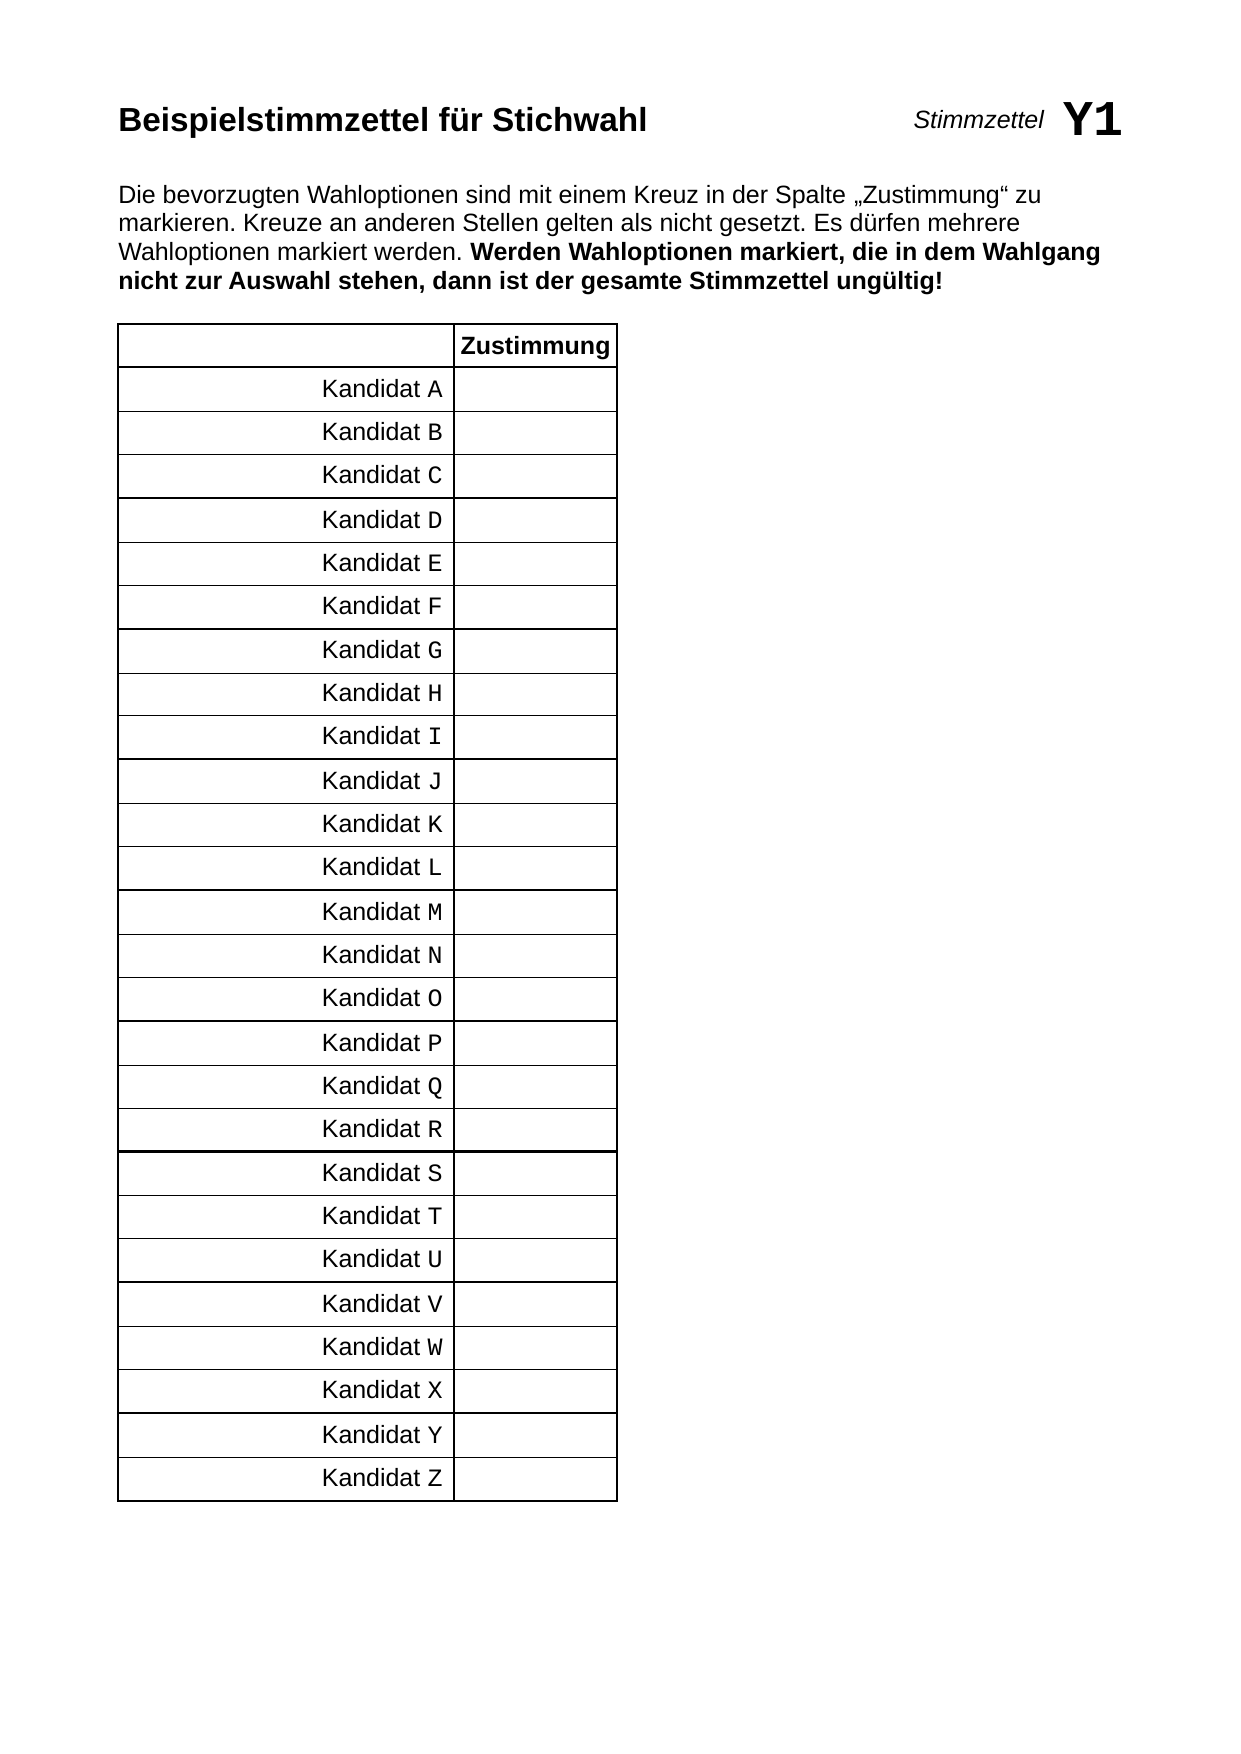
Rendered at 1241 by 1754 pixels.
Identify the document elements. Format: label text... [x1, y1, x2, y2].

table_cell [455, 1414, 616, 1457]
table_cell [455, 368, 616, 411]
table_cell [455, 1109, 616, 1150]
table_cell [455, 412, 616, 454]
table_cell Kandidat K [119, 804, 453, 846]
table_cell Kandidat M [119, 891, 453, 934]
table_header Zustimmung [455, 325, 616, 366]
table_cell Kandidat S [119, 1153, 453, 1195]
table_cell Kandidat Y [119, 1414, 453, 1457]
table_cell [455, 499, 616, 542]
table_cell [455, 1153, 616, 1195]
table_cell [455, 586, 616, 627]
table_cell [455, 804, 616, 846]
table_header Y1 [1059, 89, 1123, 151]
table_cell [455, 1458, 616, 1500]
table_cell Kandidat H [119, 674, 453, 715]
table_cell Kandidat V [119, 1283, 453, 1326]
table_cell [455, 847, 616, 889]
table_cell [455, 1022, 616, 1064]
table_cell [455, 1066, 616, 1107]
table_cell Kandidat O [119, 978, 453, 1020]
table_cell [455, 674, 616, 715]
table_cell [455, 891, 616, 934]
table_cell Kandidat X [119, 1370, 453, 1412]
table_header Beispielstimmzettel für Stichwahl [118, 89, 913, 151]
table_cell Kandidat Q [119, 1066, 453, 1107]
table_cell Kandidat B [119, 412, 453, 454]
table_cell [455, 1239, 616, 1281]
table_cell Kandidat A [119, 368, 453, 411]
table_cell Kandidat T [119, 1196, 453, 1238]
table_cell [455, 1196, 616, 1238]
table_cell Kandidat U [119, 1239, 453, 1281]
table_cell Kandidat L [119, 847, 453, 889]
table_cell Kandidat E [119, 543, 453, 584]
table_cell Kandidat R [119, 1109, 453, 1150]
table_cell Kandidat G [119, 630, 453, 672]
table_header [119, 325, 453, 366]
table_cell [455, 760, 616, 803]
table_header Stimmzettel [913, 89, 1059, 151]
text Die bevorzugten Wahloptionen sind mit einem Kreuz in der Spalte „Zustimmung“ zu markieren. Kreuze an anderen Stellen gelten als nicht gesetzt. Es dürfen mehrere Wahloptionen markiert werden. Werden Wahloptionen markiert, die in dem Wahlgang nicht zur Auswahl stehen, dann ist der gesamte Stimmzettel ungültig! [118, 179, 1122, 294]
table_cell Kandidat C [119, 455, 453, 497]
table_cell Kandidat P [119, 1022, 453, 1064]
table_cell [455, 978, 616, 1020]
table_cell Kandidat Z [119, 1458, 453, 1500]
table_cell Kandidat J [119, 760, 453, 803]
table_cell [455, 543, 616, 584]
table_cell [455, 455, 616, 497]
table_cell [455, 716, 616, 758]
table_cell Kandidat F [119, 586, 453, 627]
table_cell [455, 1283, 616, 1326]
table_cell [455, 935, 616, 977]
table_cell Kandidat I [119, 716, 453, 758]
table_cell [455, 1370, 616, 1412]
table_cell Kandidat N [119, 935, 453, 977]
table_cell [455, 630, 616, 672]
table_cell Kandidat D [119, 499, 453, 542]
table_cell Kandidat W [119, 1327, 453, 1369]
table_cell [455, 1327, 616, 1369]
